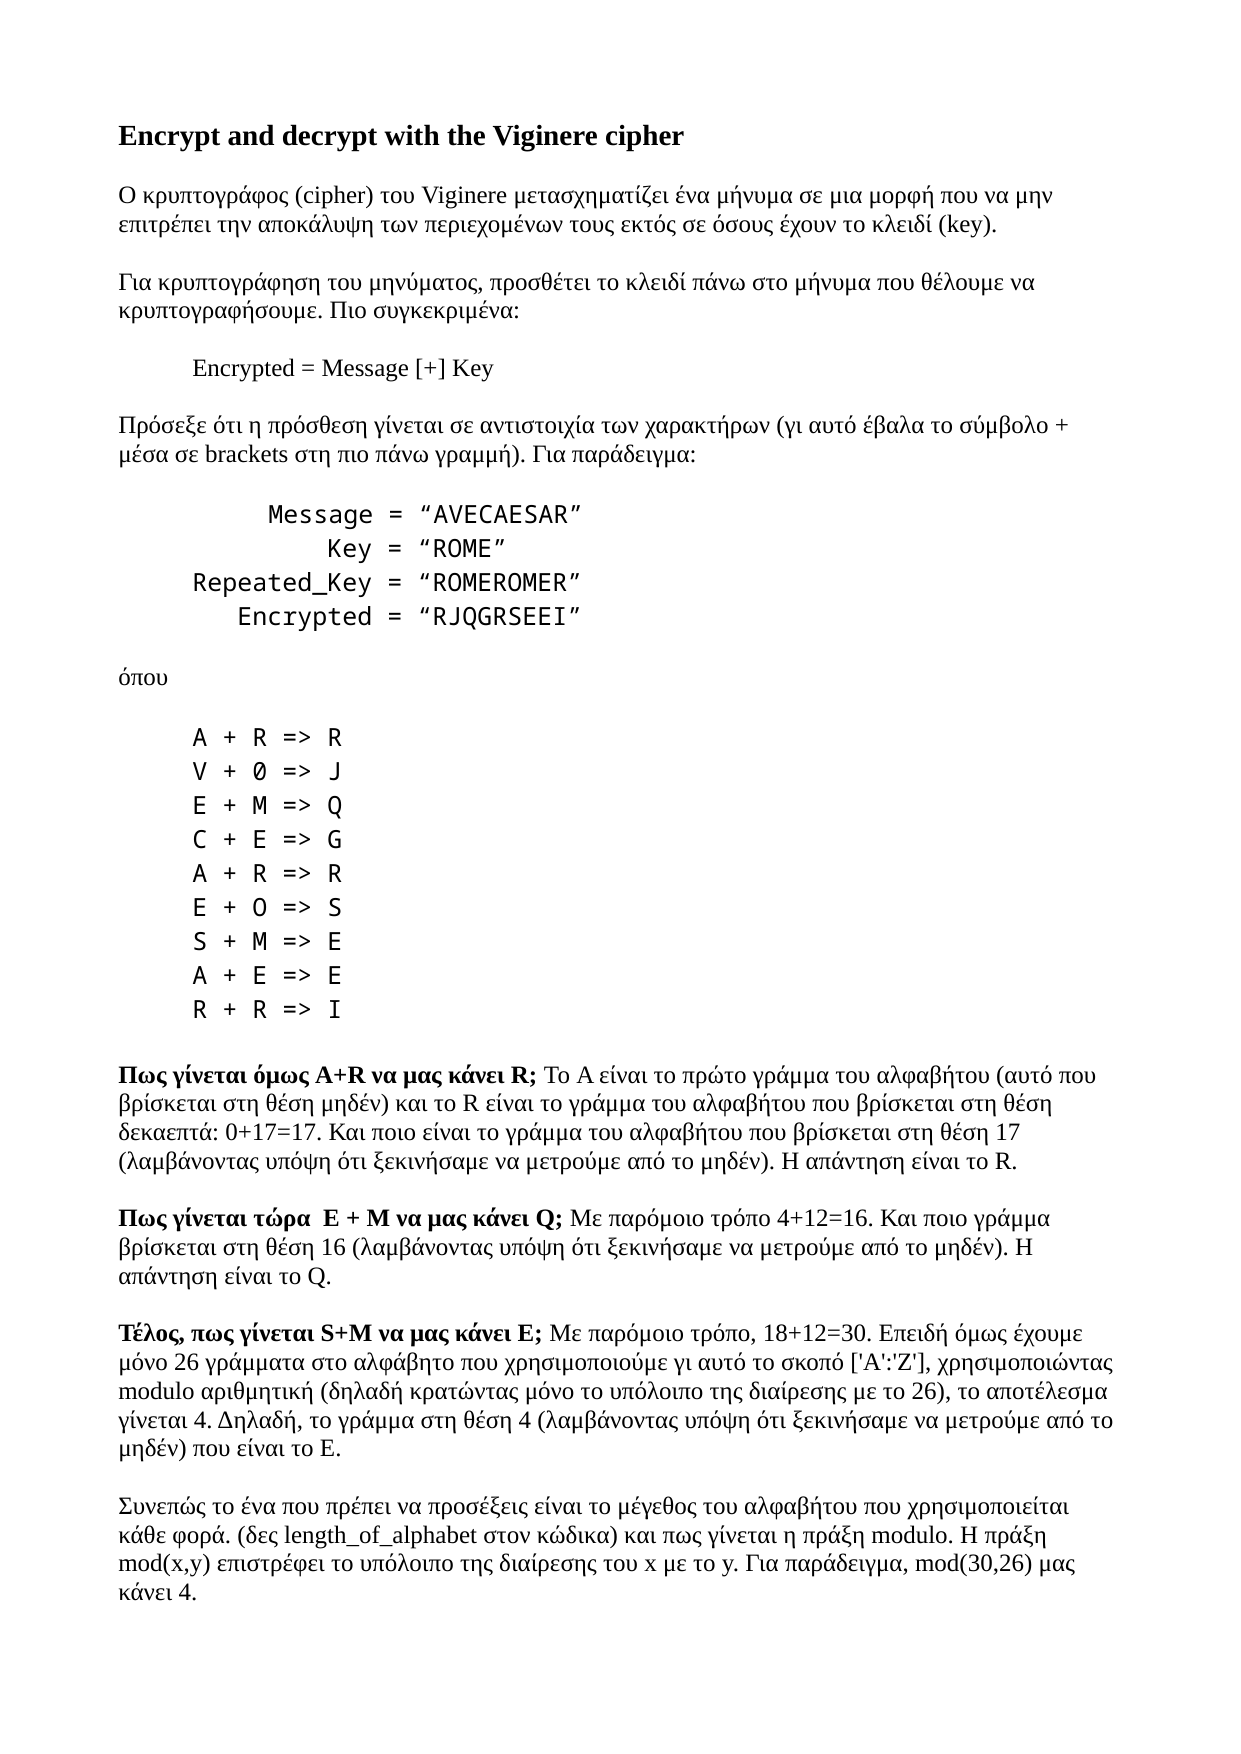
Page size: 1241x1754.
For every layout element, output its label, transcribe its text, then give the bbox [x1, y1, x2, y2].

text Repeated_Key = “ROMEROMER” [118, 565, 1122, 599]
text Τέλος, πως γίνεται S+M να μας κάνει E; Με παρόμοιο τρόπο, 18+12=30. Επειδή όμως έχουμε μόνο 26 γράμματα στο αλφάβητο που χρησιμοποιούμε γι αυτό το σκοπό ['A':'Z'], χρησιμοποιώντας modulo αριθμητική (δηλαδή κρατώντας μόνο το υπόλοιπο της διαίρεσης με το 26), το αποτέλεσμα γίνεται 4. Δηλαδή, το γράμμα στη θέση 4 (λαμβάνοντας υπόψη ότι ξεκινήσαμε να μετρούμε από το μηδέν) που είναι το E. [118, 1318, 1122, 1462]
text C + E => G [118, 821, 1122, 855]
text Συνεπώς το ένα που πρέπει να προσέξεις είναι το μέγεθος του αλφαβήτου που χρησιμοποιείται κάθε φορά. (δες length_of_alphabet στον κώδικα) και πως γίνεται η πράξη modulo. Η πράξη mod(x,y) επιστρέφει το υπόλοιπο της διαίρεσης του x με το y. Για παράδειγμα, mod(30,26) μας κάνει 4. [118, 1491, 1122, 1606]
text Ο κρυπτογράφος (cipher) του Viginere μετασχηματίζει ένα μήνυμα σε μια μορφή που να μην επιτρέπει την αποκάλυψη των περιεχομένων τους εκτός σε όσους έχουν το κλειδί (key). [118, 180, 1122, 238]
text Encrypted = “RJQGRSEEI” [118, 599, 1122, 633]
text R + R => I [118, 992, 1122, 1026]
text Encrypted = Message [+] Key [118, 353, 1122, 382]
text Message = “AVECAESAR” [118, 497, 1122, 531]
text E + M => Q [118, 787, 1122, 821]
text Key = “ROME” [118, 531, 1122, 565]
text A + R => R [118, 855, 1122, 889]
text V + 0 => J [118, 753, 1122, 787]
text S + M => E [118, 923, 1122, 958]
text Πως γίνεται τώρα E + M να μας κάνει Q; Με παρόμοιο τρόπο 4+12=16. Και ποιο γράμμα βρίσκεται στη θέση 16 (λαμβάνοντας υπόψη ότι ξεκινήσαμε να μετρούμε από το μηδέν). Η απάντηση είναι το Q. [118, 1203, 1122, 1290]
text E + O => S [118, 889, 1122, 923]
text Πως γίνεται όμως A+R να μας κάνει R; Το A είναι το πρώτο γράμμα του αλφαβήτου (αυτό που βρίσκεται στη θέση μηδέν) και το R είναι το γράμμα του αλφαβήτου που βρίσκεται στη θέση δεκαεπτά: 0+17=17. Και ποιο είναι το γράμμα του αλφαβήτου που βρίσκεται στη θέση 17 (λαμβάνοντας υπόψη ότι ξεκινήσαμε να μετρούμε από το μηδέν). Η απάντηση είναι το R. [118, 1060, 1122, 1175]
text Πρόσεξε ότι η πρόσθεση γίνεται σε αντιστοιχία των χαρακτήρων (γι αυτό έβαλα το σύμβολο + μέσα σε brackets στη πιο πάνω γραμμή). Για παράδειγμα: [118, 410, 1122, 468]
text A + E => E [118, 958, 1122, 992]
text όπου [118, 662, 1122, 690]
text Encrypt and decrypt with the Viginere cipher [118, 118, 1122, 152]
text Για κρυπτογράφηση του μηνύματος, προσθέτει το κλειδί πάνω στο μήνυμα που θέλουμε να κρυπτογραφήσουμε. Πιο συγκεκριμένα: [118, 267, 1122, 324]
text A + R => R [118, 719, 1122, 753]
